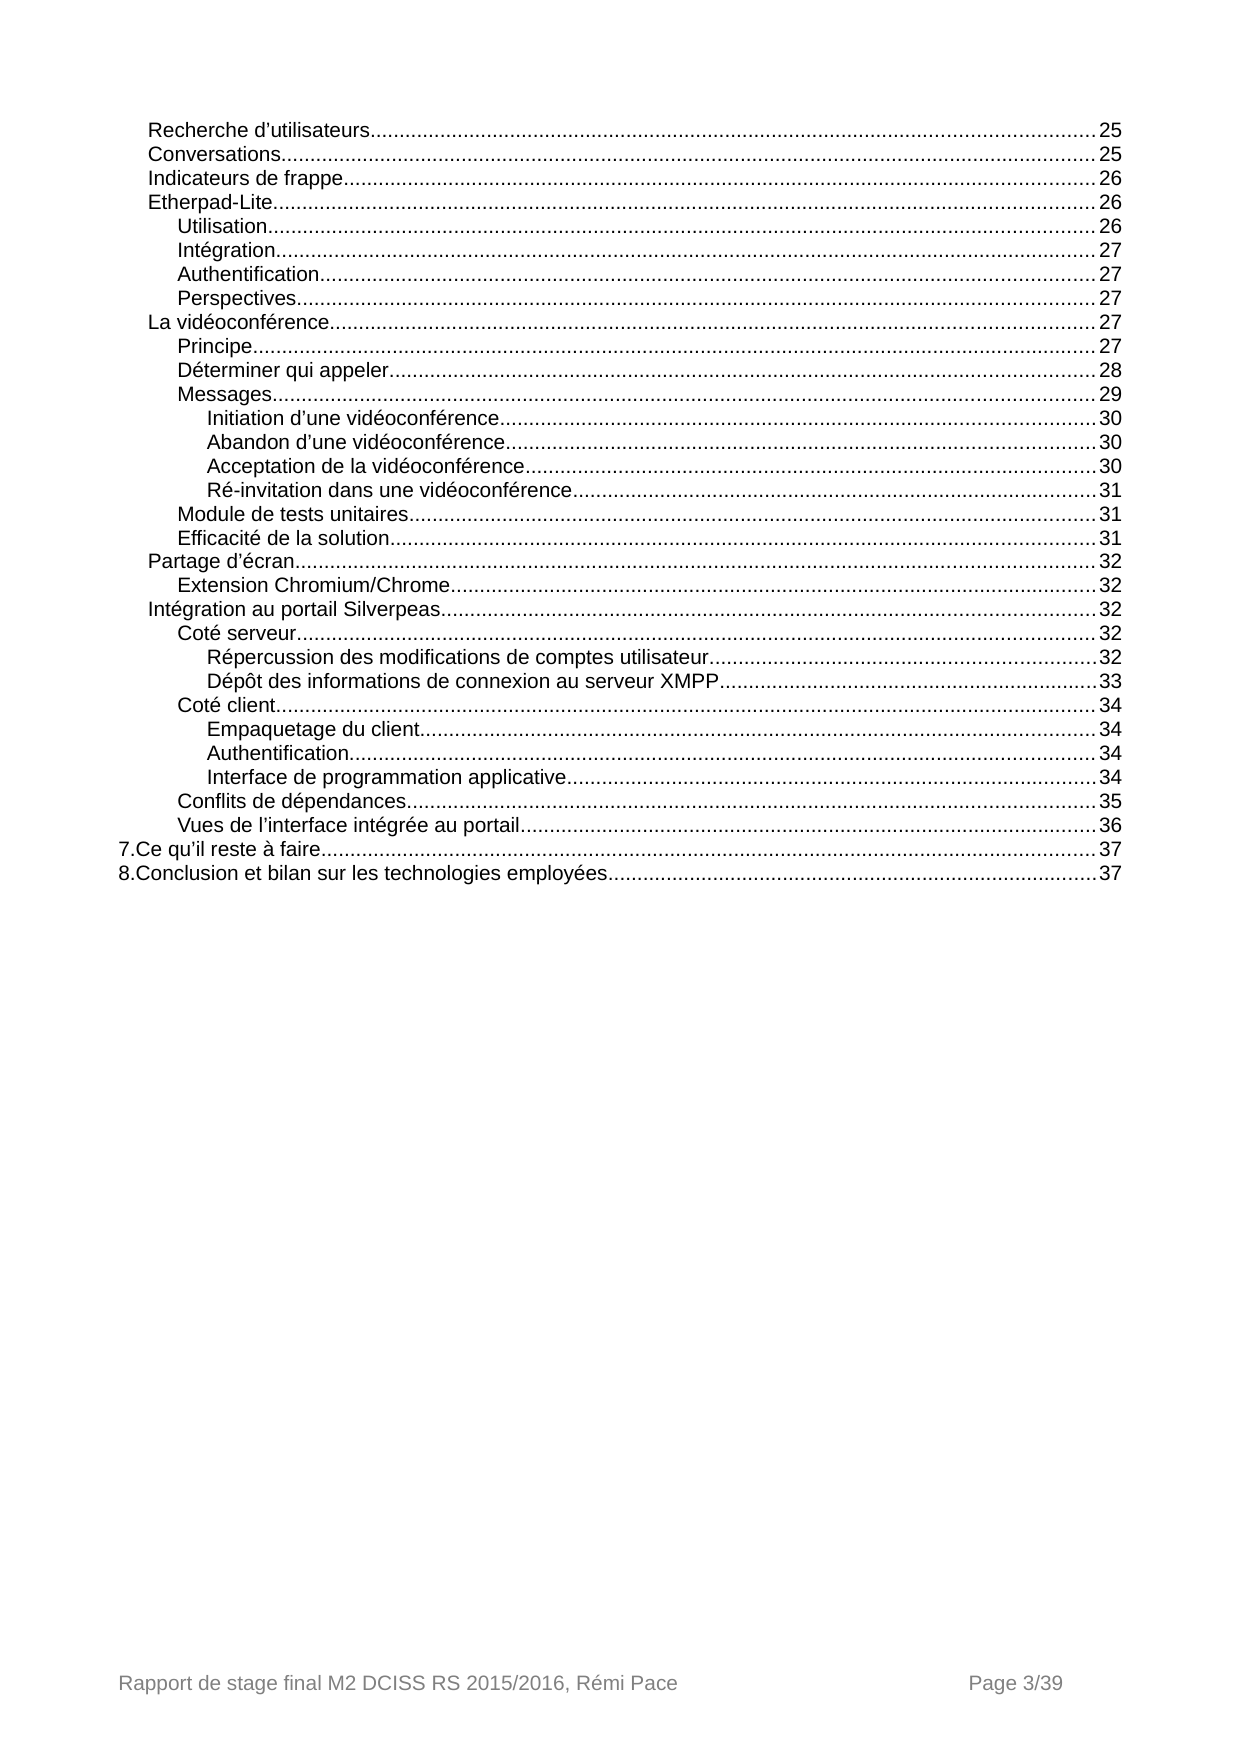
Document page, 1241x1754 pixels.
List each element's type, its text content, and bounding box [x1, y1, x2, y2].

text 8.Conclusion et bilan sur les technologies employées 37 [118, 861, 1122, 885]
text Etherpad-Lite 26 [148, 190, 1122, 214]
text Initiation d’une vidéoconférence 30 [207, 406, 1122, 429]
text Vues de l’interface intégrée au portail 36 [177, 813, 1122, 837]
text Déterminer qui appeler 28 [177, 358, 1122, 382]
text Dépôt des informations de connexion au serveur XMPP 33 [207, 669, 1122, 693]
text Acceptation de la vidéoconférence 30 [207, 453, 1122, 477]
text Messages 29 [177, 382, 1122, 406]
text Perspectives 27 [177, 286, 1122, 310]
text Efficacité de la solution 31 [177, 525, 1122, 549]
text Authentification 27 [177, 262, 1122, 286]
text Coté serveur 32 [177, 621, 1122, 645]
text Intégration au portail Silverpeas 32 [148, 597, 1122, 621]
text Module de tests unitaires 31 [177, 501, 1122, 525]
text Partage d’écran 32 [148, 549, 1122, 573]
text Répercussion des modifications de comptes utilisateur 32 [207, 645, 1122, 669]
text Authentification 34 [207, 741, 1122, 765]
text Interface de programmation applicative 34 [207, 765, 1122, 789]
text 7.Ce qu’il reste à faire 37 [118, 837, 1122, 861]
text Utilisation 26 [177, 214, 1122, 238]
text Empaquetage du client 34 [207, 717, 1122, 741]
text Coté client 34 [177, 693, 1122, 717]
text Recherche d’utilisateurs 25 [148, 118, 1122, 142]
text Intégration 27 [177, 238, 1122, 262]
text Extension Chromium/Chrome 32 [177, 573, 1122, 597]
text Ré-invitation dans une vidéoconférence 31 [207, 477, 1122, 501]
text Principe 27 [177, 334, 1122, 358]
text Conflits de dépendances 35 [177, 789, 1122, 813]
text Conversations 25 [148, 142, 1122, 166]
text Abandon d’une vidéoconférence 30 [207, 429, 1122, 453]
text Indicateurs de frappe 26 [148, 166, 1122, 190]
text La vidéoconférence 27 [148, 310, 1122, 334]
